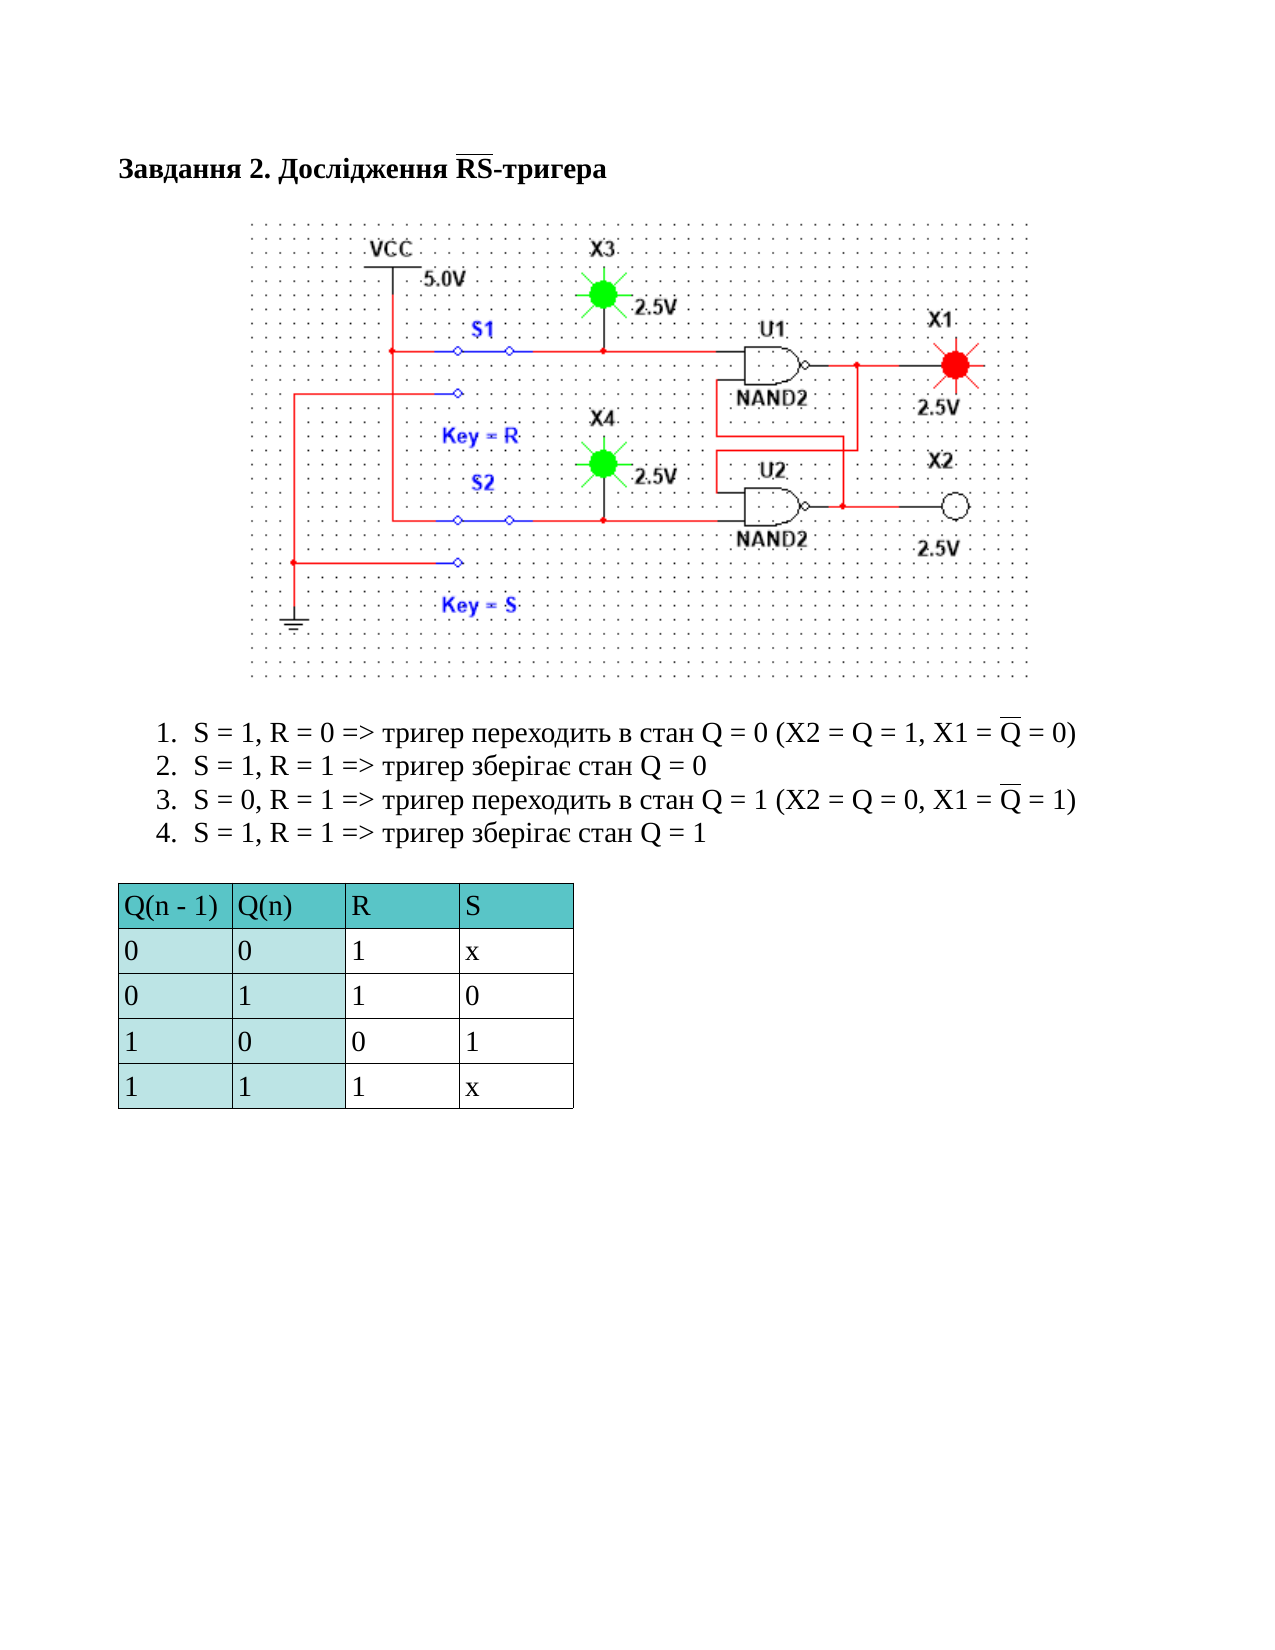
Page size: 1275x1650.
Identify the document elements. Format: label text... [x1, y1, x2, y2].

table_cell 1 [346, 1064, 459, 1108]
table_header Q(n - 1) [119, 884, 232, 928]
list S = 1, R = 1 => тригер зберігає стан Q = 0 [156, 748, 1157, 782]
table_cell 1 [346, 929, 459, 973]
picture [239, 218, 1037, 682]
table_cell 0 [460, 974, 573, 1018]
list S = 0, R = 1 => тригер переходить в стан Q = 1 (X2 = Q = 0, X1 = Q = 1) [156, 782, 1157, 815]
table_cell 0 [233, 929, 345, 973]
table_cell x [460, 929, 573, 973]
table_cell 0 [346, 1019, 459, 1063]
table_cell 0 [233, 1019, 345, 1063]
table_cell 1 [233, 1064, 345, 1108]
table_cell 1 [119, 1019, 232, 1063]
table_header S [460, 884, 573, 928]
table_header R [346, 884, 459, 928]
table_header Q(n) [233, 884, 345, 928]
table_cell 0 [119, 929, 232, 973]
table_cell 1 [233, 974, 345, 1018]
text Завдання 2. Дослідження RS-тригера [118, 152, 1157, 185]
list S = 1, R = 0 => тригер переходить в стан Q = 0 (X2 = Q = 1, X1 = Q = 0) [156, 715, 1157, 748]
table_cell 1 [119, 1064, 232, 1108]
table_cell 1 [460, 1019, 573, 1063]
list S = 1, R = 1 => тригер зберігає стан Q = 1 [156, 815, 1157, 849]
table_cell 1 [346, 974, 459, 1018]
table_cell 0 [119, 974, 232, 1018]
table_cell x [460, 1064, 573, 1108]
